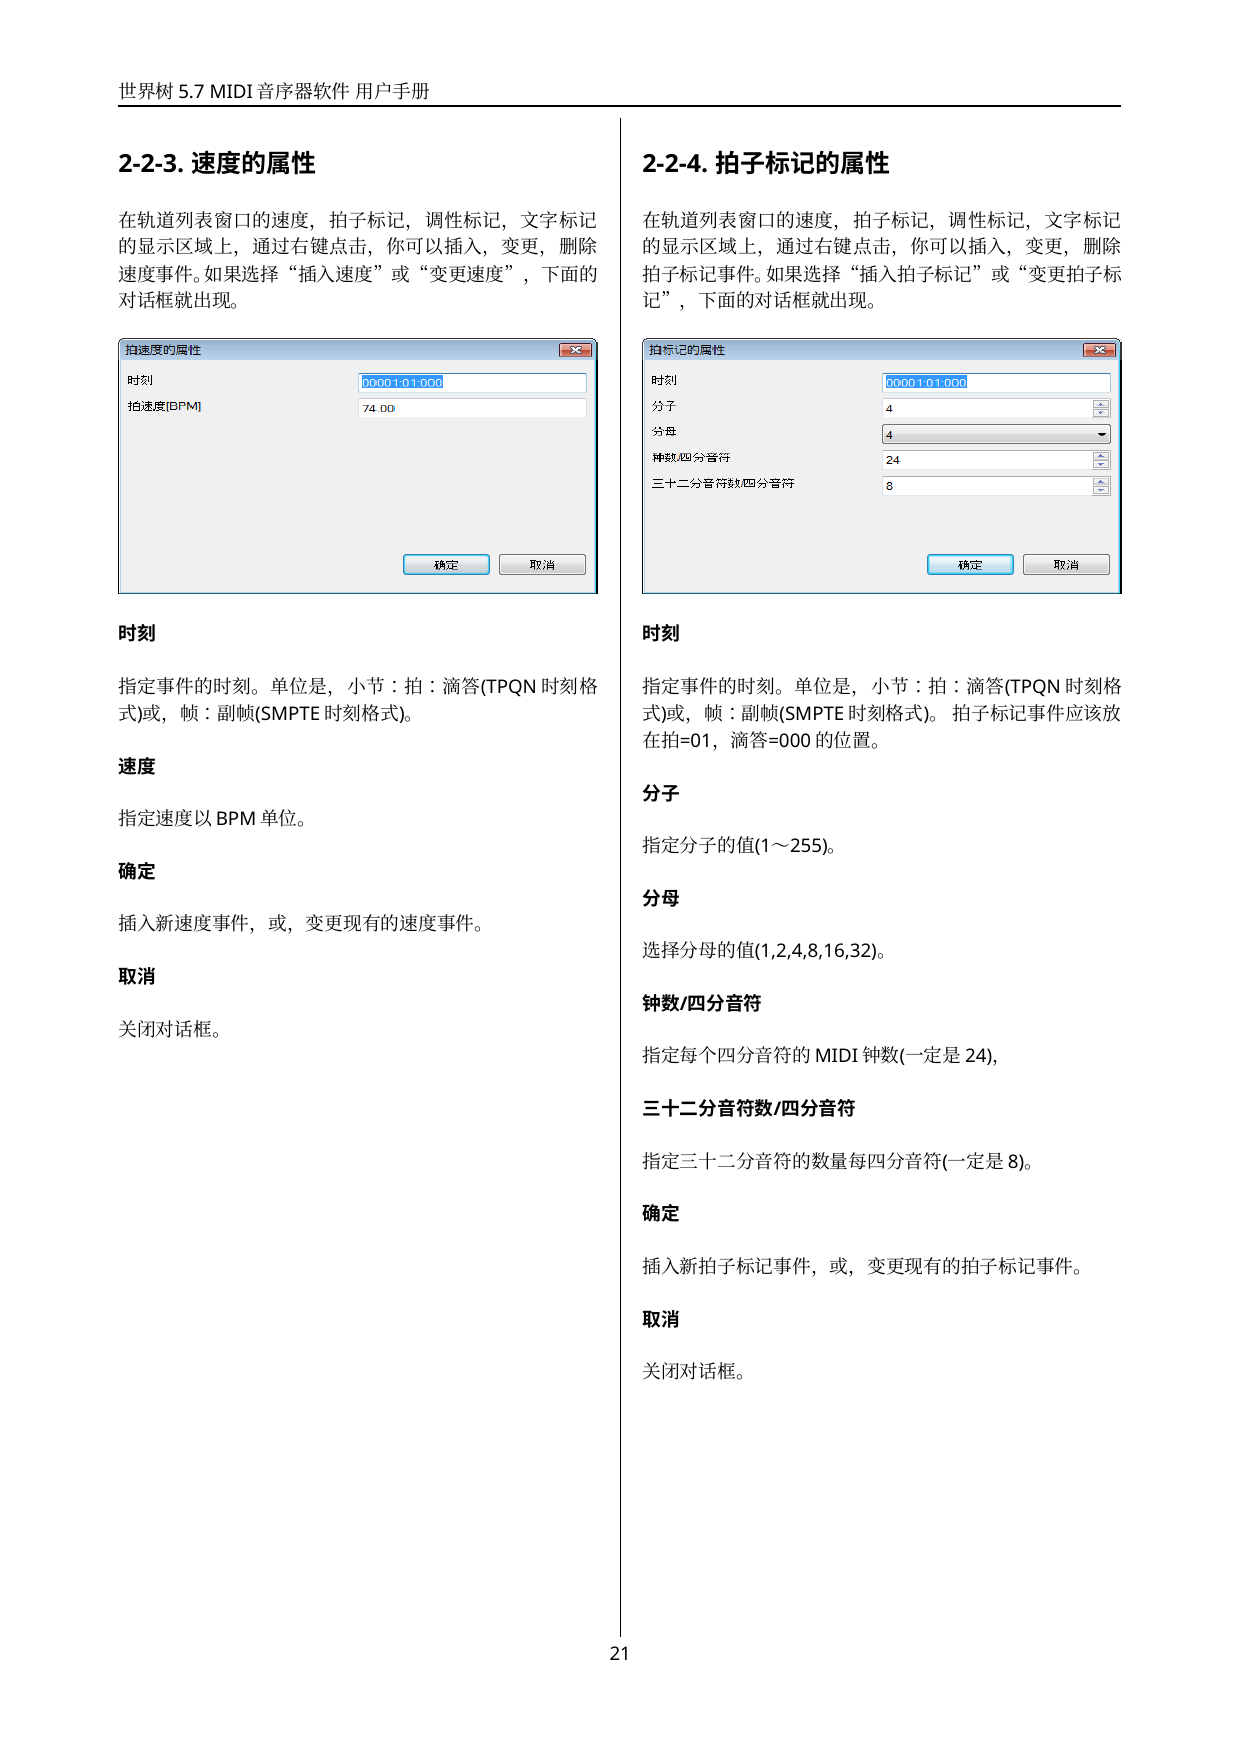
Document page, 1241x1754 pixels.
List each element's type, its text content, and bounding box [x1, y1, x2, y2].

text 指定事件的时刻。单位是，小节：拍：滴答(TPQN时刻格式)或，帧：副帧(SMPTE时刻格式)。 拍子标记事件应该放在拍=01，滴答=000的位置。 [642, 672, 1122, 753]
picture [642, 338, 1122, 594]
text 插入新速度事件，或，变更现有的速度事件。 [118, 909, 598, 936]
text 关闭对话框。 [642, 1357, 1122, 1384]
text 速度 [118, 751, 598, 778]
text 插入新拍子标记事件，或，变更现有的拍子标记事件。 [642, 1252, 1122, 1279]
text 时刻 [118, 619, 598, 646]
text 在轨道列表窗口的速度，拍子标记，调性标记，文字标记的显示区域上，通过右键点击，你可以插入，变更，删除拍子标记事件。如果选择“插入拍子标记”或“变更拍子标记”，下面的对话框就出现。 [642, 205, 1122, 313]
text 指定三十二分音符的数量每四分音符(一定是8)。 [642, 1147, 1122, 1173]
text 钟数/四分音符 [642, 989, 1122, 1016]
text 确定 [118, 856, 598, 884]
picture [118, 338, 598, 594]
text 分母 [642, 883, 1122, 911]
text 取消 [642, 1304, 1122, 1331]
text 指定事件的时刻。单位是，小节：拍：滴答(TPQN时刻格式)或，帧：副帧(SMPTE时刻格式)。 [118, 672, 598, 726]
text 确定 [642, 1199, 1122, 1226]
text 选择分母的值(1,2,4,8,16,32)。 [642, 936, 1122, 963]
text 指定分子的值(1～255)。 [642, 831, 1122, 858]
subtitle 2-2-4. 拍子标记的属性 [642, 144, 1122, 180]
subtitle 2-2-3. 速度的属性 [118, 144, 598, 180]
text 指定速度以BPM单位。 [118, 804, 598, 831]
text 取消 [118, 962, 598, 989]
text 三十二分音符数/四分音符 [642, 1094, 1122, 1121]
text 指定每个四分音符的MIDI钟数(一定是24)， [642, 1041, 1122, 1068]
text 关闭对话框。 [118, 1014, 598, 1041]
text 时刻 [642, 619, 1122, 646]
text 在轨道列表窗口的速度，拍子标记，调性标记，文字标记的显示区域上，通过右键点击，你可以插入，变更，删除速度事件。如果选择“插入速度”或“变更速度”，下面的对话框就出现。 [118, 205, 598, 313]
text 分子 [642, 778, 1122, 805]
